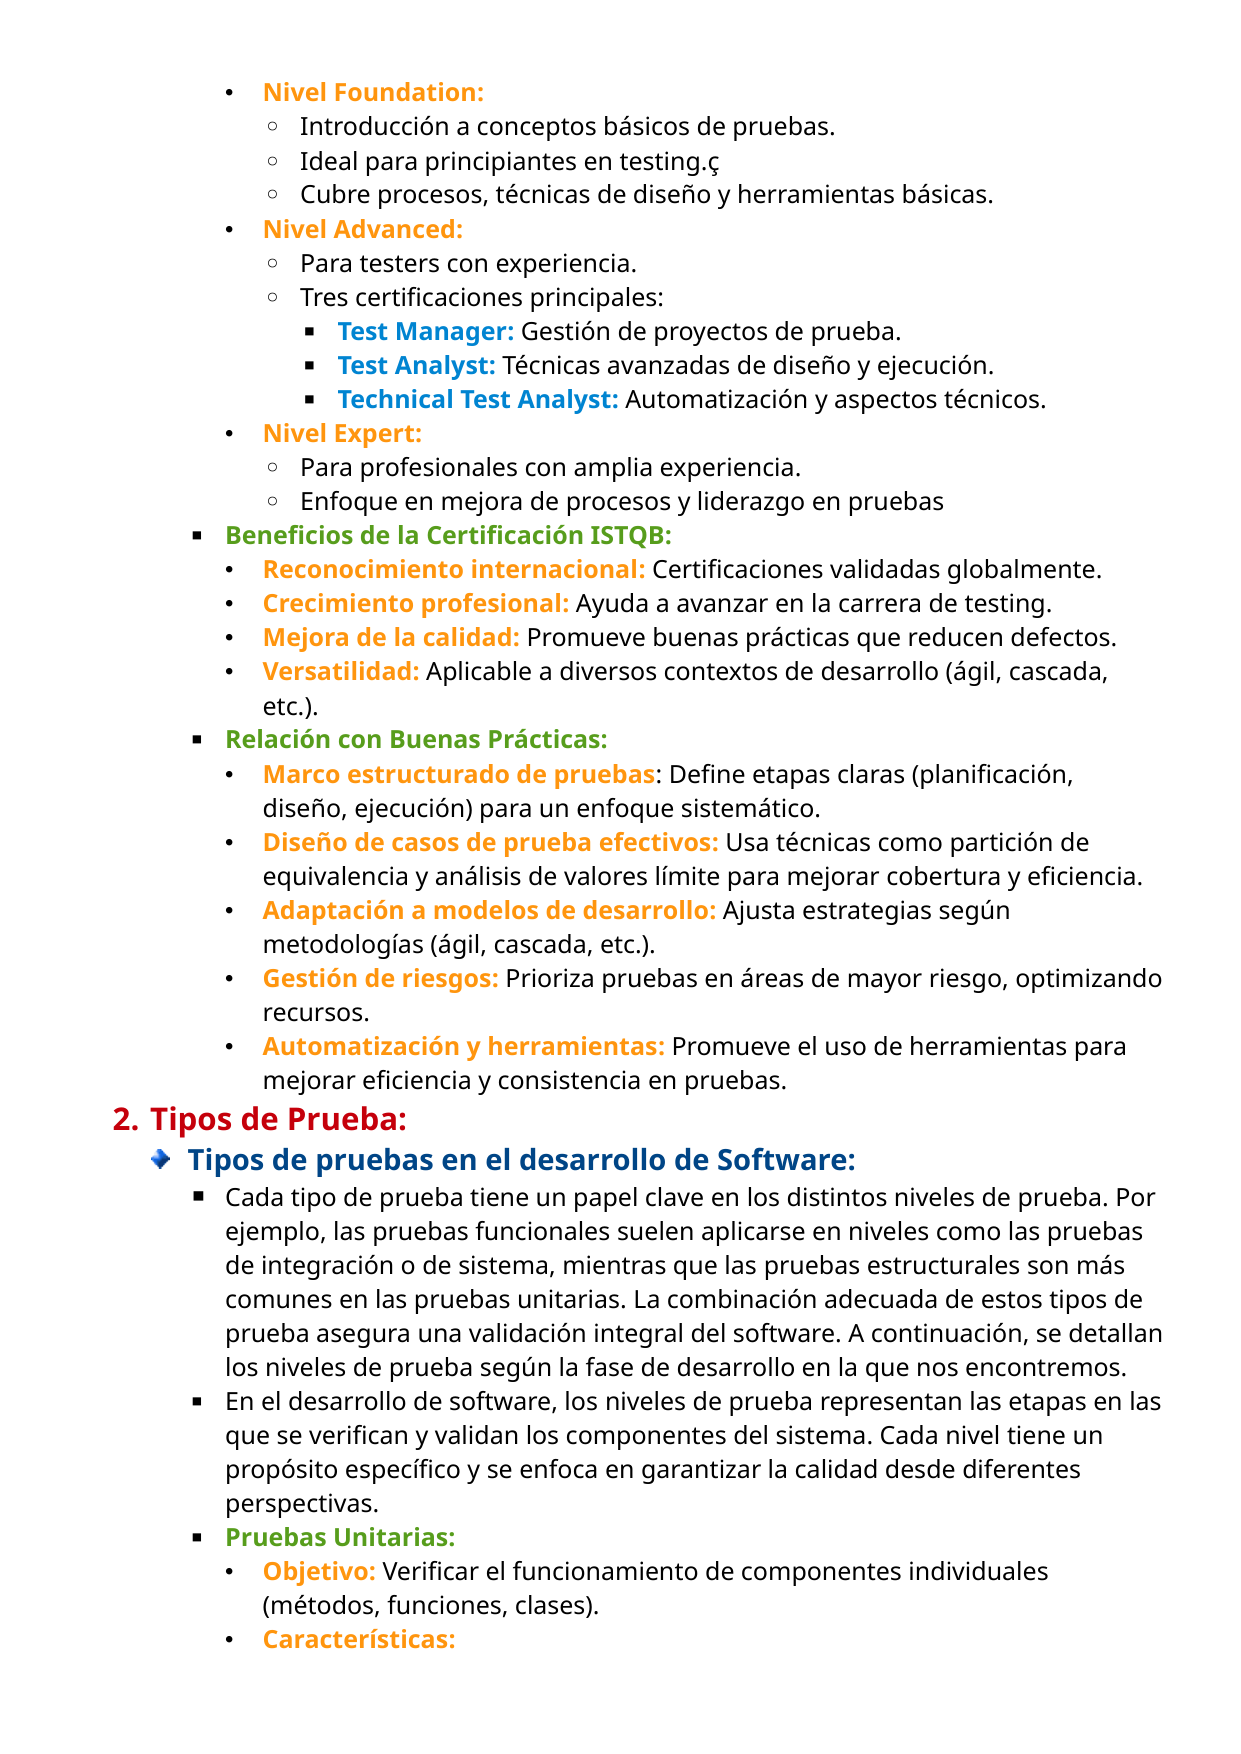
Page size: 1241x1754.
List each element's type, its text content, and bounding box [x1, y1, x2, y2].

list Gestión de riesgos: Prioriza pruebas en áreas de mayor riesgo, optimizando recursos. [225, 961, 1165, 1029]
list Relación con Buenas Prácticas: [187, 722, 1165, 756]
list Nivel Expert: [225, 416, 1165, 450]
list Nivel Foundation: [225, 75, 1165, 109]
list Para testers con experiencia. [262, 245, 1165, 279]
list Test Manager: Gestión de proyectos de prueba. [300, 313, 1165, 347]
list Objetivo: Verificar el funcionamiento de componentes individuales (métodos, funciones, clases). [225, 1554, 1165, 1622]
list Crecimiento profesional: Ayuda a avanzar en la carrera de testing. [225, 586, 1165, 620]
list Para profesionales con amplia experiencia. [262, 450, 1165, 484]
list Marco estructurado de pruebas: Define etapas claras (planificación, diseño, ejecución) para un enfoque sistemático. [225, 756, 1165, 824]
list Enfoque en mejora de procesos y liderazgo en pruebas [262, 484, 1165, 518]
list Diseño de casos de prueba efectivos: Usa técnicas como partición de equivalencia y análisis de valores límite para mejorar cobertura y eficiencia. [225, 824, 1165, 892]
list Tipos de Prueba: [112, 1097, 1165, 1139]
list Test Analyst: Técnicas avanzadas de diseño y ejecución. [300, 347, 1165, 382]
list Adaptación a modelos de desarrollo: Ajusta estrategias según metodologías (ágil, cascada, etc.). [225, 892, 1165, 961]
list Mejora de la calidad: Promueve buenas prácticas que reducen defectos. [225, 620, 1165, 654]
list Características: [225, 1622, 1165, 1656]
list Tipos de pruebas en el desarrollo de Software: [150, 1139, 1165, 1179]
list Cubre procesos, técnicas de diseño y herramientas básicas. [262, 177, 1165, 211]
list Ideal para principiantes en testing.ç [262, 143, 1165, 177]
list Automatización y herramientas: Promueve el uso de herramientas para mejorar eficiencia y consistencia en pruebas. [225, 1029, 1165, 1097]
list Introducción a conceptos básicos de pruebas. [262, 109, 1165, 143]
list Tres certificaciones principales: [262, 279, 1165, 313]
list Reconocimiento internacional: Certificaciones validadas globalmente. [225, 552, 1165, 586]
list En el desarrollo de software, los niveles de prueba representan las etapas en las que se verifican y validan los componentes del sistema. Cada nivel tiene un propósito específico y se enfoca en garantizar la calidad desde diferentes perspectivas. [187, 1383, 1165, 1520]
list Nivel Advanced: [225, 211, 1165, 245]
list Versatilidad: Aplicable a diversos contextos de desarrollo (ágil, cascada, etc.). [225, 654, 1165, 722]
list Technical Test Analyst: Automatización y aspectos técnicos. [300, 382, 1165, 416]
list Cada tipo de prueba tiene un papel clave en los distintos niveles de prueba. Por ejemplo, las pruebas funcionales suelen aplicarse en niveles como las pruebas de integración o de sistema, mientras que las pruebas estructurales son más comunes en las pruebas unitarias. La combinación adecuada de estos tipos de prueba asegura una validación integral del software. A continuación, se detallan los niveles de prueba según la fase de desarrollo en la que nos encontremos. [187, 1179, 1165, 1383]
list Beneficios de la Certificación ISTQB: [187, 518, 1165, 552]
list Pruebas Unitarias: [187, 1520, 1165, 1554]
picture [151, 1149, 170, 1169]
